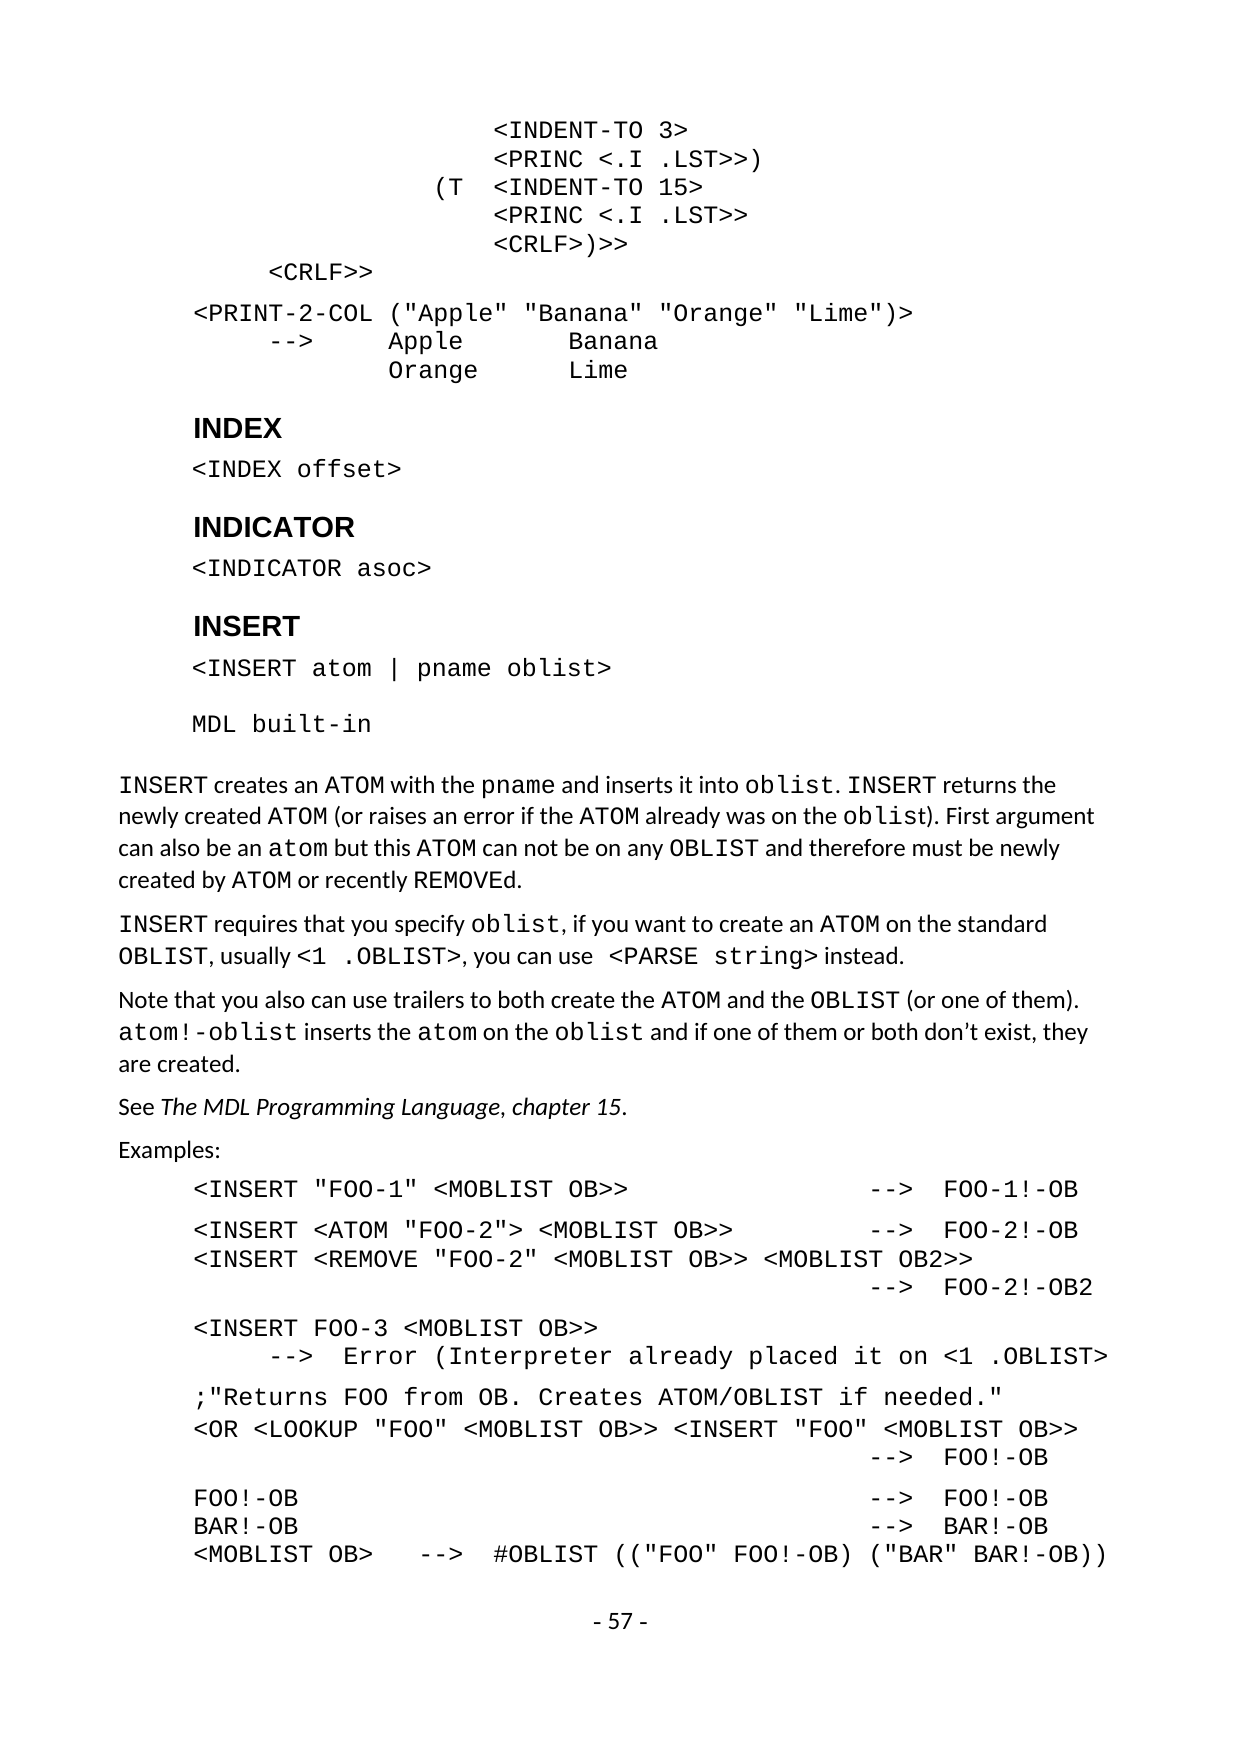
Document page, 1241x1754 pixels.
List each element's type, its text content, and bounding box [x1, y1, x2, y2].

text See The MDL Programming Language, chapter 15. [118, 1091, 1122, 1121]
subtitle INDICATOR [118, 510, 1122, 543]
text <PRINT-2-COL ("Apple" "Banana" "Orange" "Lime")> --> Apple Banana Orange Lime [118, 301, 1122, 386]
text <INSERT atom | pname oblist> [192, 655, 1122, 684]
text <INDICATOR asoc> [192, 556, 1122, 584]
text MDL built-in [192, 712, 1122, 740]
text <INSERT FOO-3 <MOBLIST OB>> --> Error (Interpreter already placed it on <1 .OBLIST> [118, 1315, 1122, 1372]
subtitle INDEX [118, 411, 1122, 444]
text FOO!-OB --> FOO!-OB BAR!-OB --> BAR!-OB <MOBLIST OB> --> #OBLIST (("FOO" FOO!-OB) ("BAR" BAR!-OB)) [118, 1485, 1122, 1570]
text <INSERT "FOO-1" <MOBLIST OB>> --> FOO-1!-OB [118, 1177, 1122, 1205]
text INSERT creates an ATOM with the pname and inserts it into oblist. INSERT returns the newly created ATOM (or raises an error if the ATOM already was on the oblist). First argument can also be an atom but this ATOM can not be on any OBLIST and therefore must be newly created by ATOM or recently REMOVEd. [118, 769, 1122, 896]
text <INDENT-TO 3> <PRINC <.I .LST>>) (T <INDENT-TO 15> <PRINC <.I .LST>> <CRLF>)>> <CRLF>> [118, 118, 1122, 288]
text Note that you also can use trailers to both create the ATOM and the OBLIST (or one of them). atom!-oblist inserts the atom on the oblist and if one of them or both don’t exist, they are created. [118, 984, 1122, 1078]
text <INSERT <ATOM "FOO-2"> <MOBLIST OB>> --> FOO-2!-OB <INSERT <REMOVE "FOO-2" <MOBLIST OB>> <MOBLIST OB2>> --> FOO-2!-OB2 [118, 1218, 1122, 1303]
text ;"Returns FOO from OB. Creates ATOM/OBLIST if needed." <OR <LOOKUP "FOO" <MOBLIST OB>> <INSERT "FOO" <MOBLIST OB>> --> FOO!-OB [118, 1384, 1122, 1473]
text INSERT requires that you specify oblist, if you want to create an ATOM on the standard OBLIST, usually <1 .OBLIST>, you can use <PARSE string> instead. [118, 908, 1122, 972]
text Examples: [118, 1134, 1122, 1164]
subtitle INSERT [118, 609, 1122, 643]
text <INDEX offset> [192, 457, 1122, 485]
